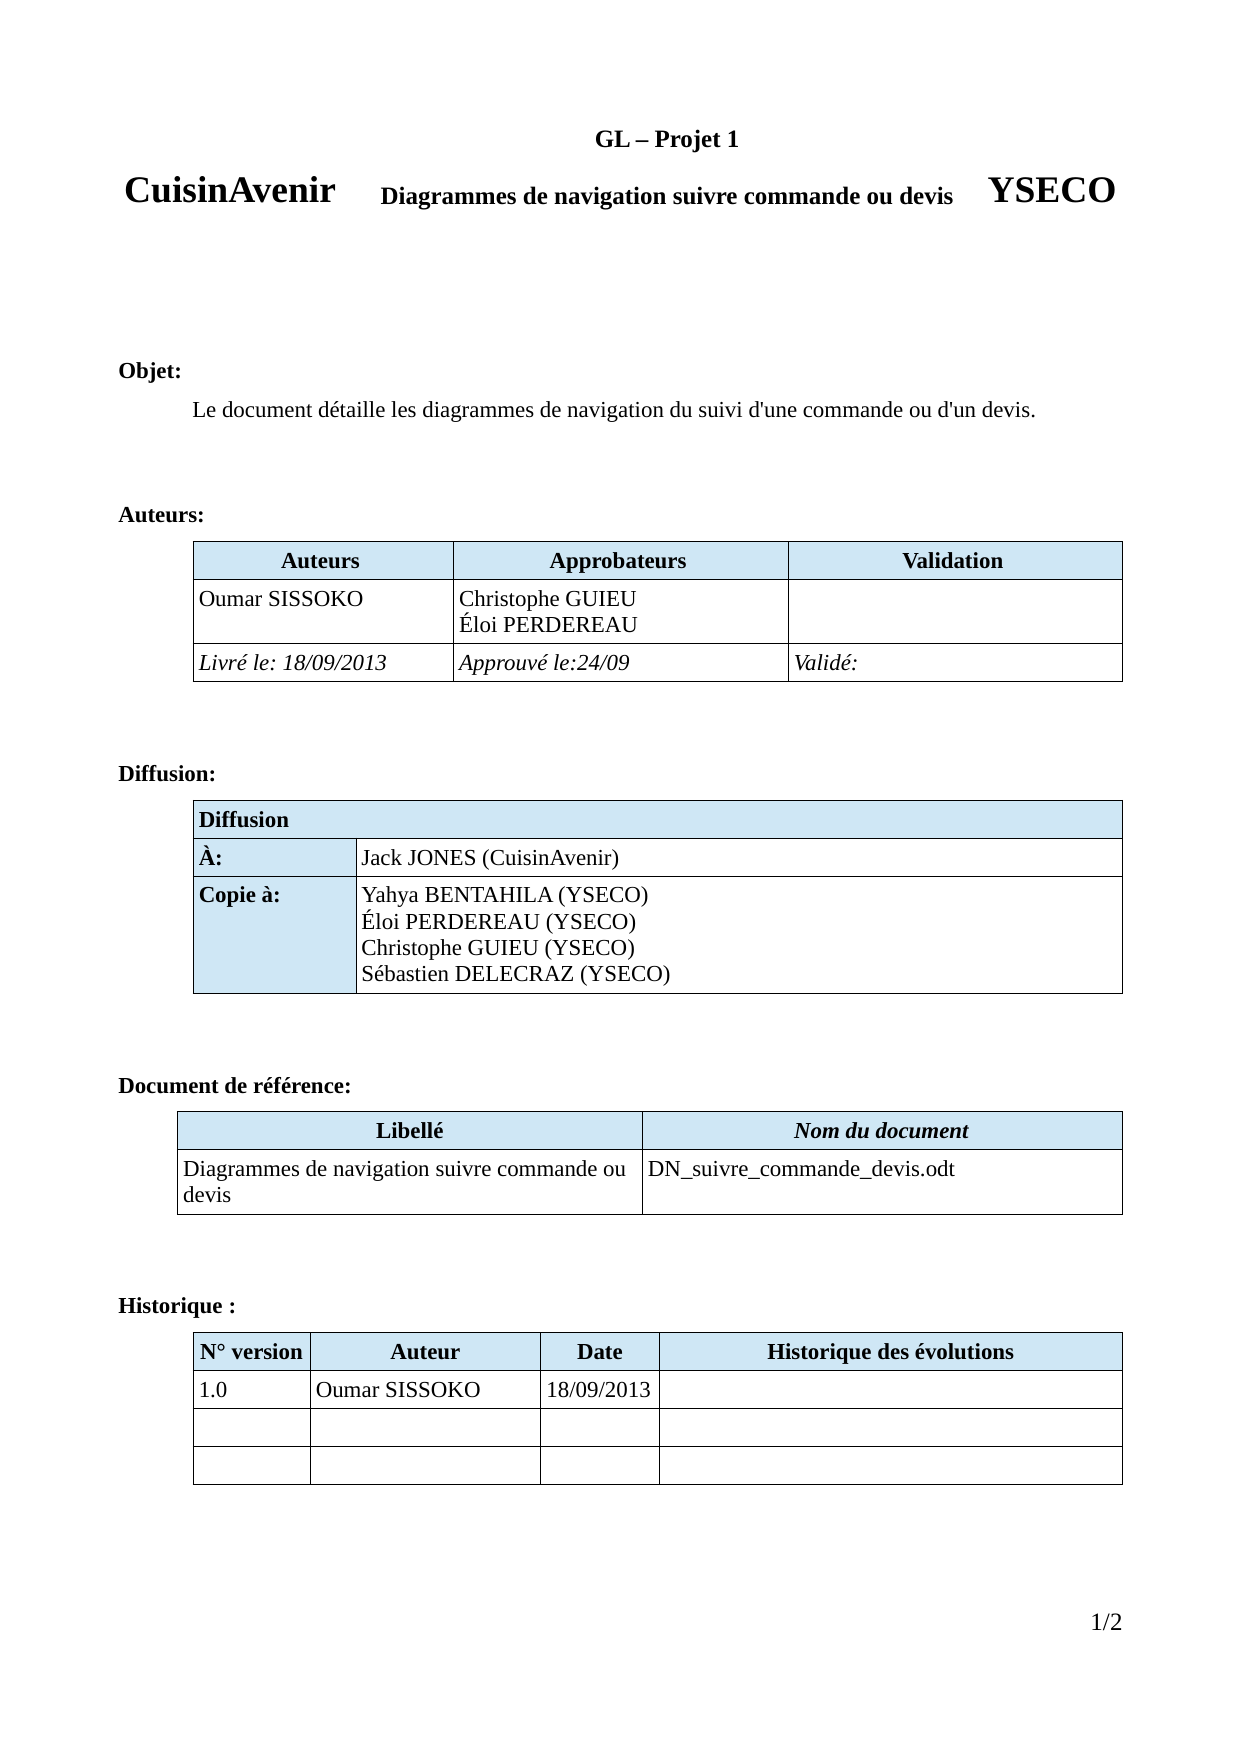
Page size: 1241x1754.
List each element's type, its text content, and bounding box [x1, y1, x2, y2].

table_header Auteurs [194, 542, 453, 579]
table_cell Livré le: 18/09/2013 [194, 644, 453, 681]
table_cell [660, 1447, 1122, 1484]
table_header Nom du document [643, 1112, 1122, 1149]
table_cell Copie à: [194, 877, 356, 993]
table_cell 1.0 [194, 1371, 310, 1408]
table_cell Christophe GUIEU Éloi PERDEREAU [454, 580, 788, 643]
table_header Historique des évolutions [660, 1333, 1122, 1370]
table_cell [311, 1409, 540, 1446]
text Objet: [118, 357, 1122, 383]
text Document de référence: [118, 1072, 1122, 1098]
table_cell Diagrammes de navigation suivre commande ou devis [178, 1150, 642, 1213]
table_cell [194, 1409, 310, 1446]
text Auteurs: [118, 502, 1122, 528]
table_header Libellé [178, 1112, 642, 1149]
table_cell Validé: [789, 644, 1122, 681]
text Le document détaille les diagrammes de navigation du suivi d'une commande ou d'un devis. [118, 396, 1122, 422]
table_cell [194, 1447, 310, 1484]
table_cell [789, 580, 1122, 643]
table_header Auteur [311, 1333, 540, 1370]
table_cell Oumar SISSOKO [311, 1371, 540, 1408]
table_cell Yahya BENTAHILA (YSECO) Éloi PERDEREAU (YSECO) Christophe GUIEU (YSECO) Sébastien DELECRAZ (YSECO) [357, 877, 1122, 993]
table_cell [541, 1447, 659, 1484]
table_cell [541, 1409, 659, 1446]
table_cell [660, 1371, 1122, 1408]
table_cell DN_suivre_commande_devis.odt [643, 1150, 1122, 1213]
table_header Date [541, 1333, 659, 1370]
table_header Diffusion [194, 801, 1122, 838]
table_cell Jack JONES (CuisinAvenir) [357, 839, 1122, 876]
table_header N° version [194, 1333, 310, 1370]
table_cell Oumar SISSOKO [194, 580, 453, 643]
text Diffusion: [118, 760, 1122, 787]
table_header Validation [789, 542, 1122, 579]
table_cell À: [194, 839, 356, 876]
table_cell [660, 1409, 1122, 1446]
table_cell 18/09/2013 [541, 1371, 659, 1408]
table_header Approbateurs [454, 542, 788, 579]
table_cell [311, 1447, 540, 1484]
text Historique : [118, 1293, 1122, 1319]
table_cell Approuvé le:24/09 [454, 644, 788, 681]
